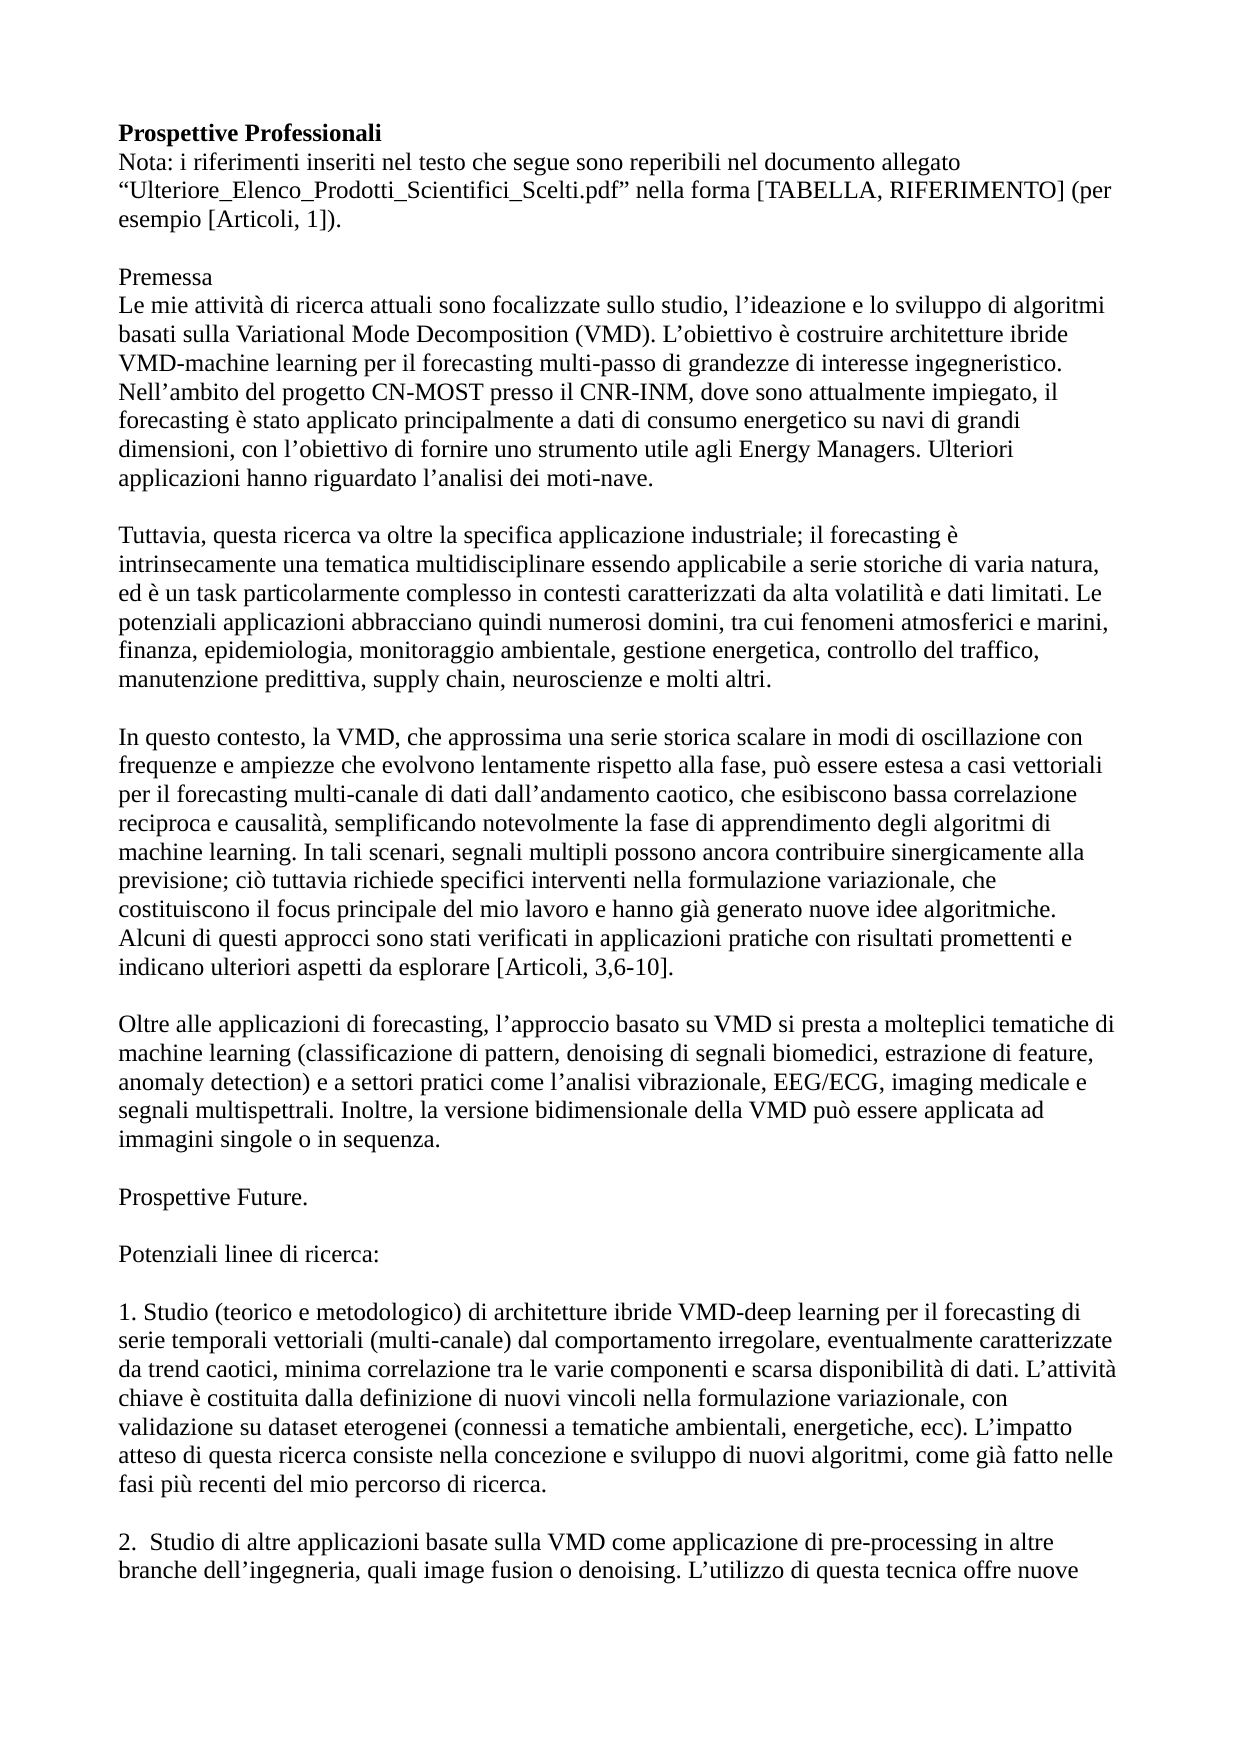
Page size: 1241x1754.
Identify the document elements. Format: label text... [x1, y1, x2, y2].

text Prospettive Professionali [118, 118, 1122, 147]
text 1. Studio (teorico e metodologico) di architetture ibride VMD-deep learning per il forecasting di serie temporali vettoriali (multi-canale) dal comportamento irregolare, eventualmente caratterizzate da trend caotici, minima correlazione tra le varie componenti e scarsa disponibilità di dati. L’attività chiave è costituita dalla definizione di nuovi vincoli nella formulazione variazionale, con validazione su dataset eterogenei (connessi a tematiche ambientali, energetiche, ecc). L’impatto atteso di questa ricerca consiste nella concezione e sviluppo di nuovi algoritmi, come già fatto nelle fasi più recenti del mio percorso di ricerca. [118, 1297, 1122, 1498]
text 2. Studio di altre applicazioni basate sulla VMD come applicazione di pre-processing in altre branche dell’ingegneria, quali image fusion o denoising. L’utilizzo di questa tecnica offre nuove [118, 1527, 1122, 1584]
text Le mie attività di ricerca attuali sono focalizzate sullo studio, l’ideazione e lo sviluppo di algoritmi basati sulla Variational Mode Decomposition (VMD). L’obiettivo è costruire architetture ibride VMD-machine learning per il forecasting multi-passo di grandezze di interesse ingegneristico. Nell’ambito del progetto CN-MOST presso il CNR-INM, dove sono attualmente impiegato, il forecasting è stato applicato principalmente a dati di consumo energetico su navi di grandi dimensioni, con l’obiettivo di fornire uno strumento utile agli Energy Managers. Ulteriori applicazioni hanno riguardato l’analisi dei moti-nave. [118, 291, 1122, 492]
text Oltre alle applicazioni di forecasting, l’approccio basato su VMD si presta a molteplici tematiche di machine learning (classificazione di pattern, denoising di segnali biomedici, estrazione di feature, anomaly detection) e a settori pratici come l’analisi vibrazionale, EEG/ECG, imaging medicale e segnali multispettrali. Inoltre, la versione bidimensionale della VMD può essere applicata ad immagini singole o in sequenza. [118, 1009, 1122, 1153]
text Potenziali linee di ricerca: [118, 1239, 1122, 1268]
text Nota: i riferimenti inseriti nel testo che segue sono reperibili nel documento allegato “Ulteriore_Elenco_Prodotti_Scientifici_Scelti.pdf” nella forma [TABELLA, RIFERIMENTO] (per esempio [Articoli, 1]). [118, 147, 1122, 233]
text Prospettive Future. [118, 1182, 1122, 1211]
text Tuttavia, questa ricerca va oltre la specifica applicazione industriale; il forecasting è intrinsecamente una tematica multidisciplinare essendo applicabile a serie storiche di varia natura, ed è un task particolarmente complesso in contesti caratterizzati da alta volatilità e dati limitati. Le potenziali applicazioni abbracciano quindi numerosi domini, tra cui fenomeni atmosferici e marini, finanza, epidemiologia, monitoraggio ambientale, gestione energetica, controllo del traffico, manutenzione predittiva, supply chain, neuroscienze e molti altri. [118, 521, 1122, 693]
text In questo contesto, la VMD, che approssima una serie storica scalare in modi di oscillazione con frequenze e ampiezze che evolvono lentamente rispetto alla fase, può essere estesa a casi vettoriali per il forecasting multi-canale di dati dall’andamento caotico, che esibiscono bassa correlazione reciproca e causalità, semplificando notevolmente la fase di apprendimento degli algoritmi di machine learning. In tali scenari, segnali multipli possono ancora contribuire sinergicamente alla previsione; ciò tuttavia richiede specifici interventi nella formulazione variazionale, che costituiscono il focus principale del mio lavoro e hanno già generato nuove idee algoritmiche. Alcuni di questi approcci sono stati verificati in applicazioni pratiche con risultati promettenti e indicano ulteriori aspetti da esplorare [Articoli, 3,6-10]. [118, 722, 1122, 981]
text Premessa [118, 262, 1122, 291]
